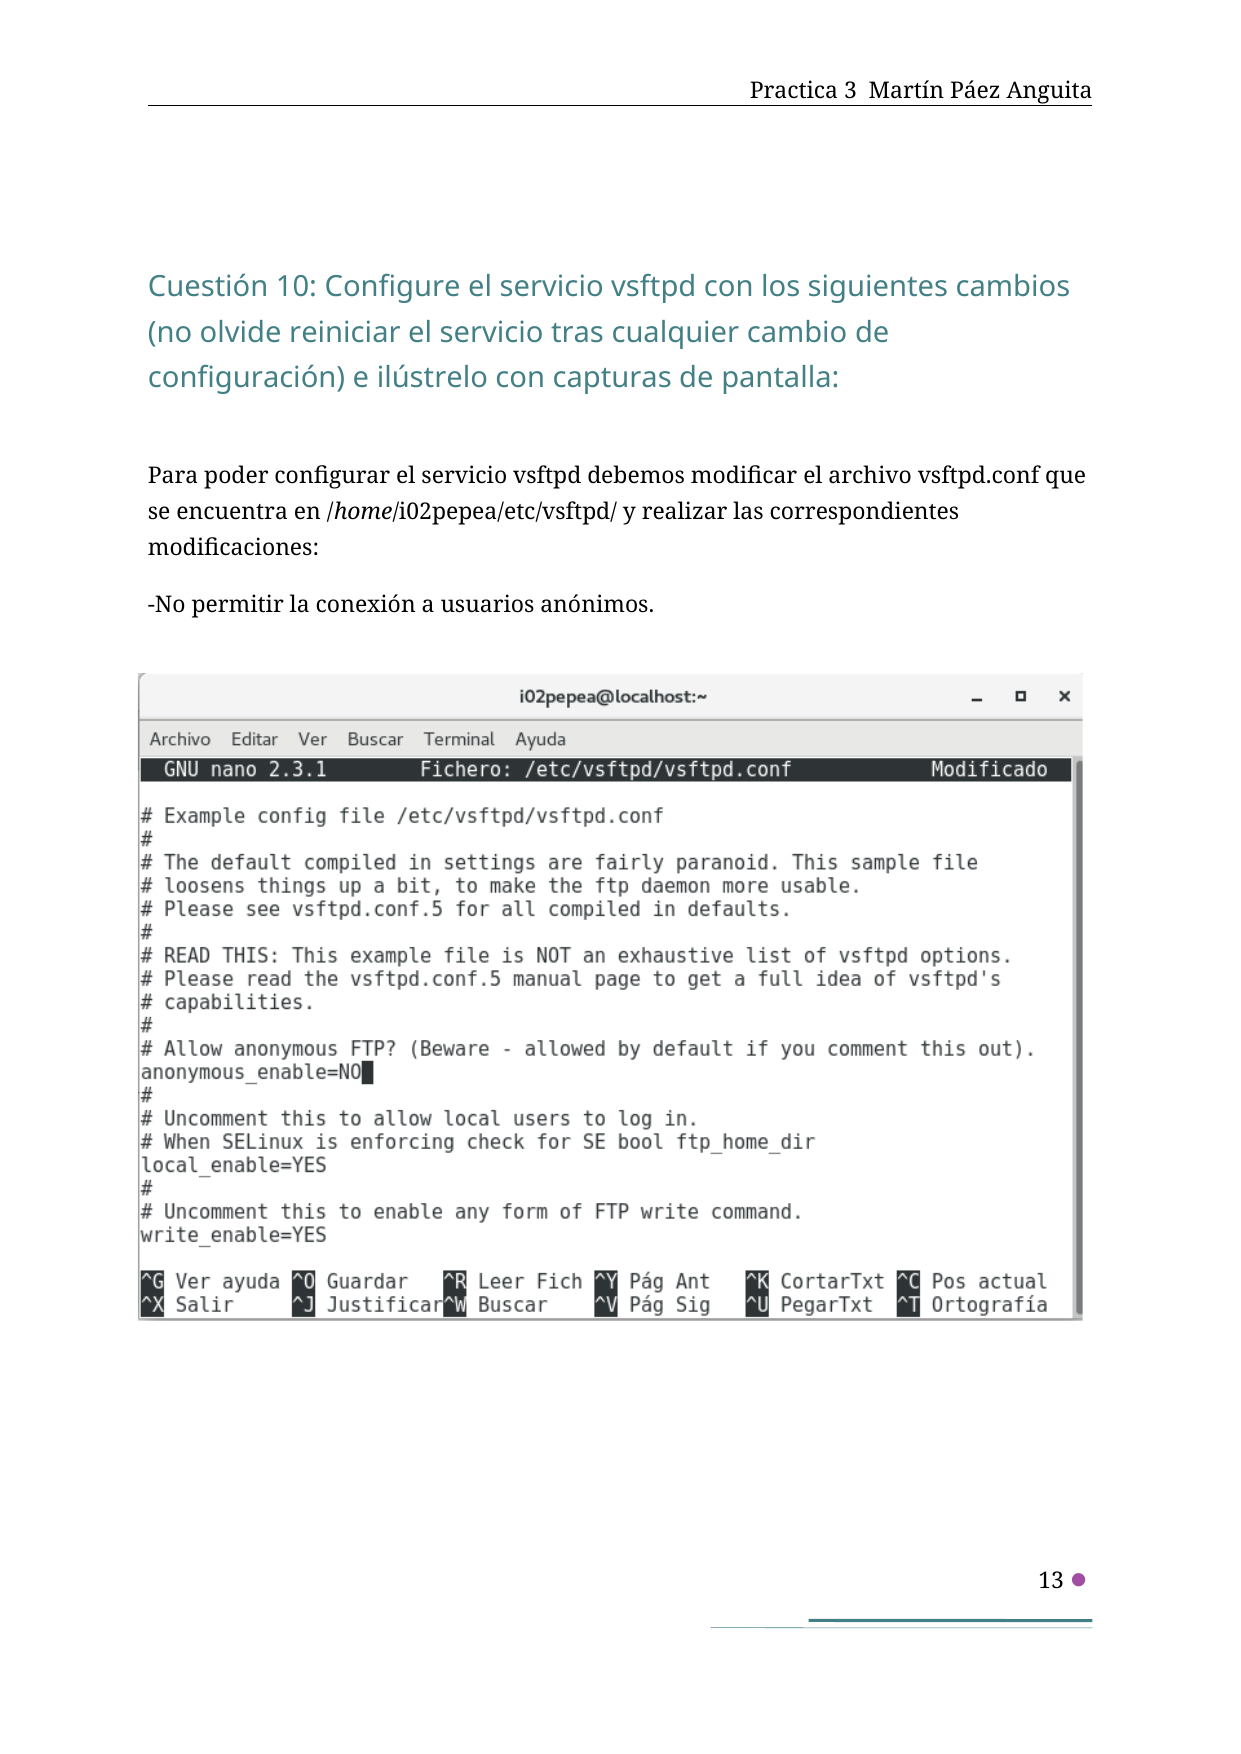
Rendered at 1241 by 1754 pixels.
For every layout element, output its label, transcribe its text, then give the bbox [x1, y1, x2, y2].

text -No permitir la conexión a usuarios anónimos. [148, 588, 1092, 619]
subtitle Cuestión 10: Configure el servicio vsftpd con los siguientes cambios (no olvide reiniciar el servicio tras cualquier cambio de configuración) e ilústrelo con capturas de pantalla: [148, 265, 1092, 396]
text Para poder configurar el servicio vsftpd debemos modificar el archivo vsftpd.conf que se encuentra en /home/i02pepea/etc/vsftpd/ y realizar las correspondientes modificaciones: [148, 459, 1092, 562]
picture [137, 673, 1083, 1321]
